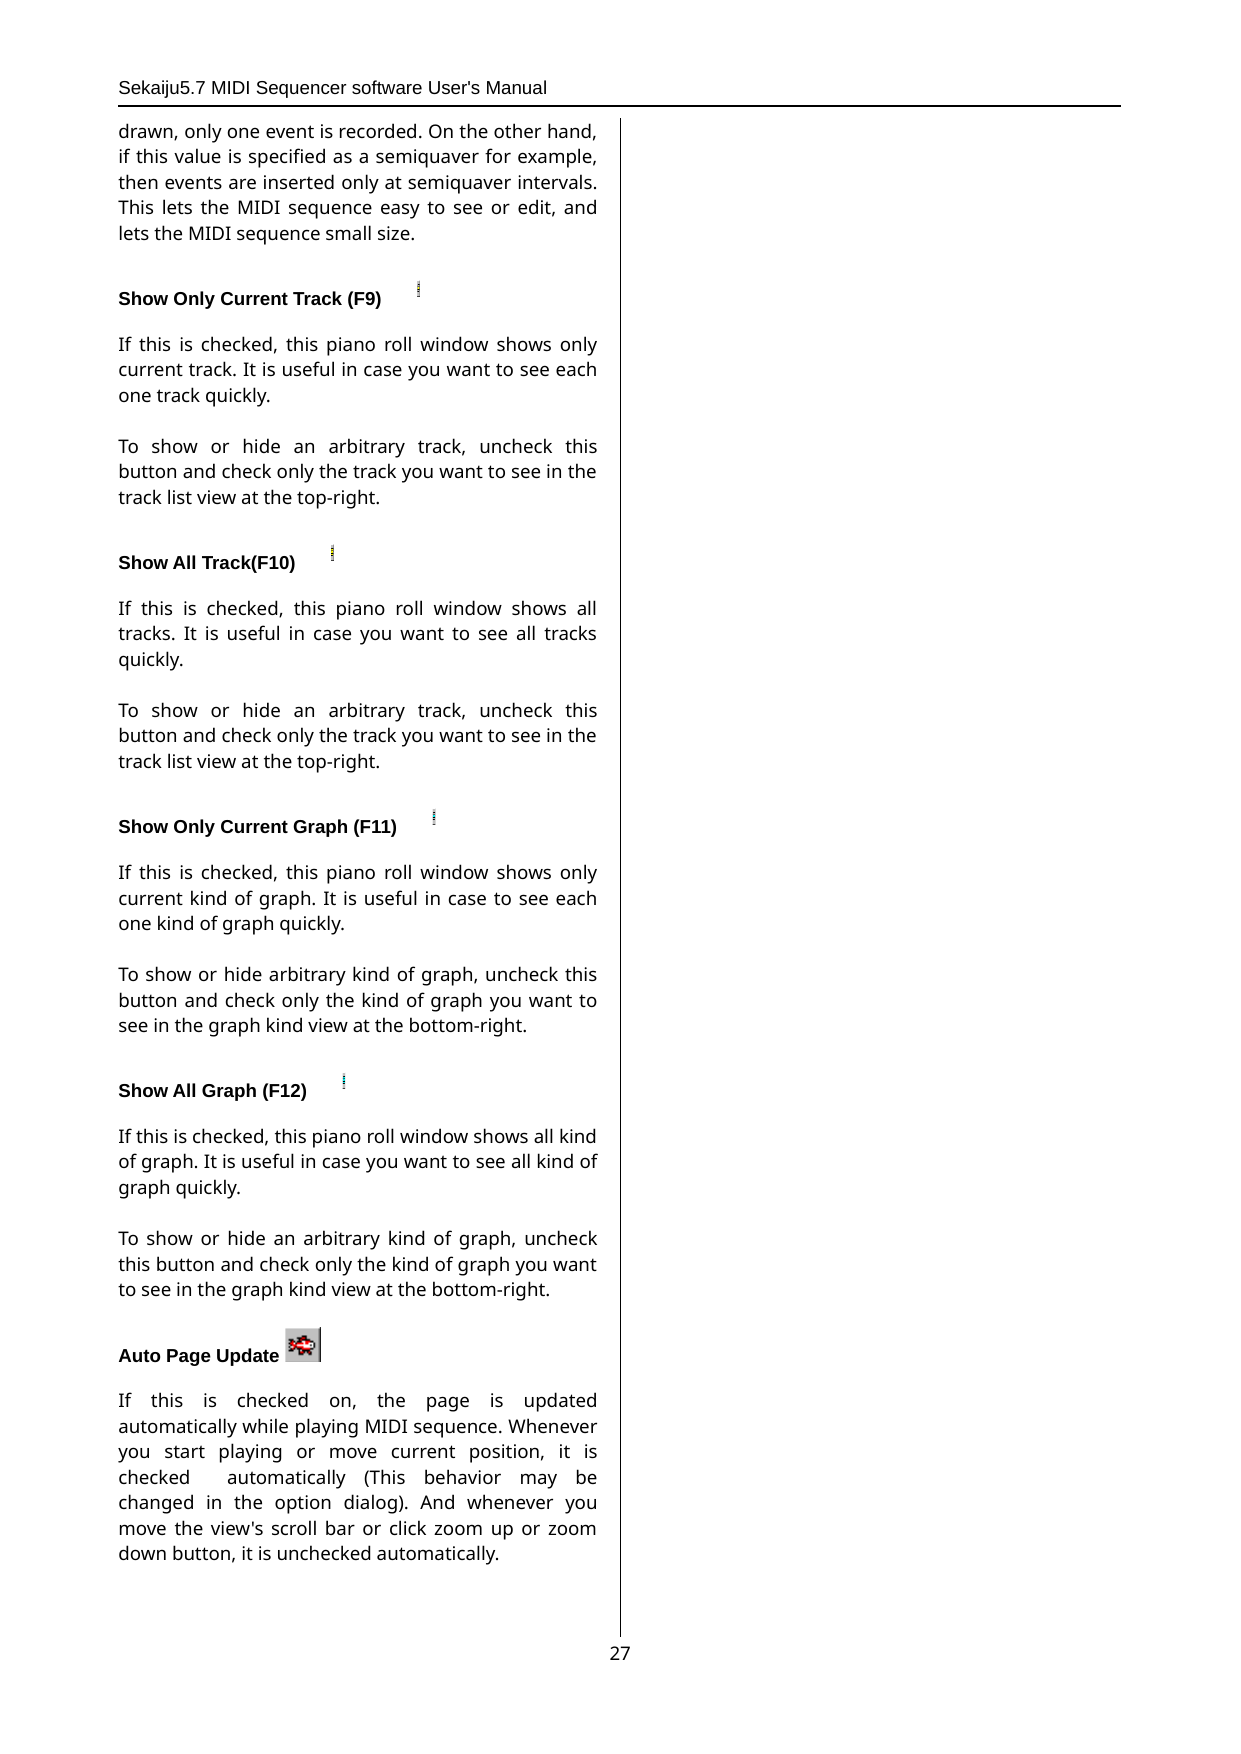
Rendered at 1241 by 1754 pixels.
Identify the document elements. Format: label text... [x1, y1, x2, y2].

text If this is checked, this piano roll window shows only current kind of graph. It is useful in case to see each one kind of graph quickly. [118, 859, 598, 936]
text If this is checked, this piano roll window shows all kind of graph. It is useful in case you want to see all kind of graph quickly. [118, 1123, 598, 1200]
text If this is checked on, the page is updated automatically while playing MIDI sequence. Whenever you start playing or move current position, it is checked automatically (This behavior may be changed in the option dialog). And whenever you move the view's scroll bar or click zoom up or zoom down button, it is unchecked automatically. [118, 1387, 598, 1566]
text To show or hide an arbitrary track, uncheck this button and check only the track you want to see in the track list view at the top-right. [118, 433, 598, 510]
text If this is checked, this piano roll window shows all tracks. It is useful in case you want to see all tracks quickly. [118, 595, 598, 672]
text To show or hide an arbitrary kind of graph, uncheck this button and check only the kind of graph you want to see in the graph kind view at the bottom-right. [118, 1225, 598, 1302]
text drawn, only one event is recorded. On the other hand, if this value is specified as a semiquaver for example, then events are inserted only at semiquaver intervals. This lets the MIDI sequence easy to see or edit, and lets the MIDI sequence small size. [118, 118, 598, 246]
picture [342, 1072, 346, 1089]
picture [432, 808, 436, 825]
text Show All Track(F10) [118, 535, 598, 574]
text Show Only Current Graph (F11) [118, 799, 598, 838]
text Show All Graph (F12) [118, 1063, 598, 1102]
text Show Only Current Track (F9) [118, 271, 598, 309]
text Auto Page Update [118, 1327, 598, 1366]
text To show or hide an arbitrary track, uncheck this button and check only the track you want to see in the track list view at the top-right. [118, 697, 598, 774]
text If this is checked, this piano roll window shows only current track. It is useful in case you want to see each one track quickly. [118, 331, 598, 408]
text To show or hide arbitrary kind of graph, uncheck this button and check only the kind of graph you want to see in the graph kind view at the bottom-right. [118, 961, 598, 1038]
